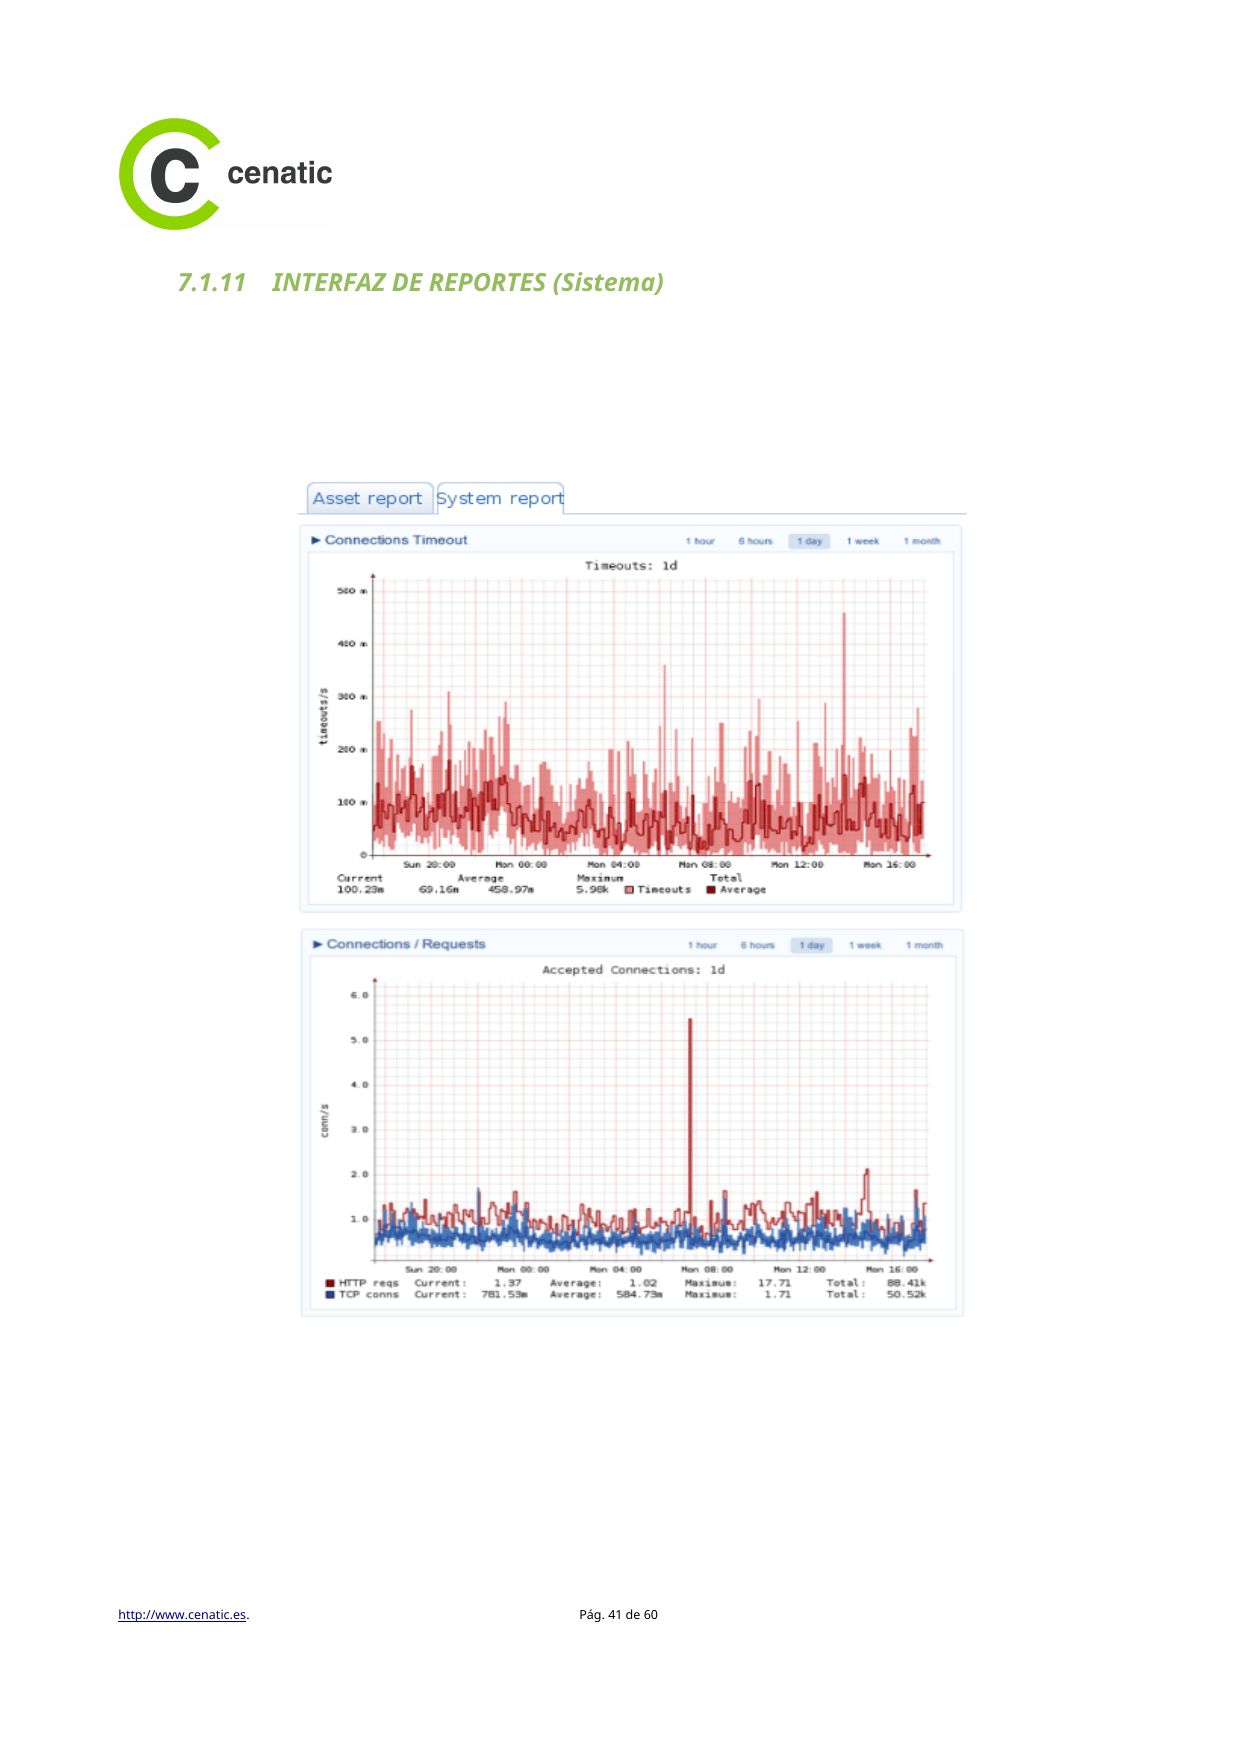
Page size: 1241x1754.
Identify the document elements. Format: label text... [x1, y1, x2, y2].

picture [295, 468, 967, 1317]
picture [119, 118, 332, 230]
subtitle INTERFAZ DE REPORTES (Sistema) [118, 265, 1122, 299]
